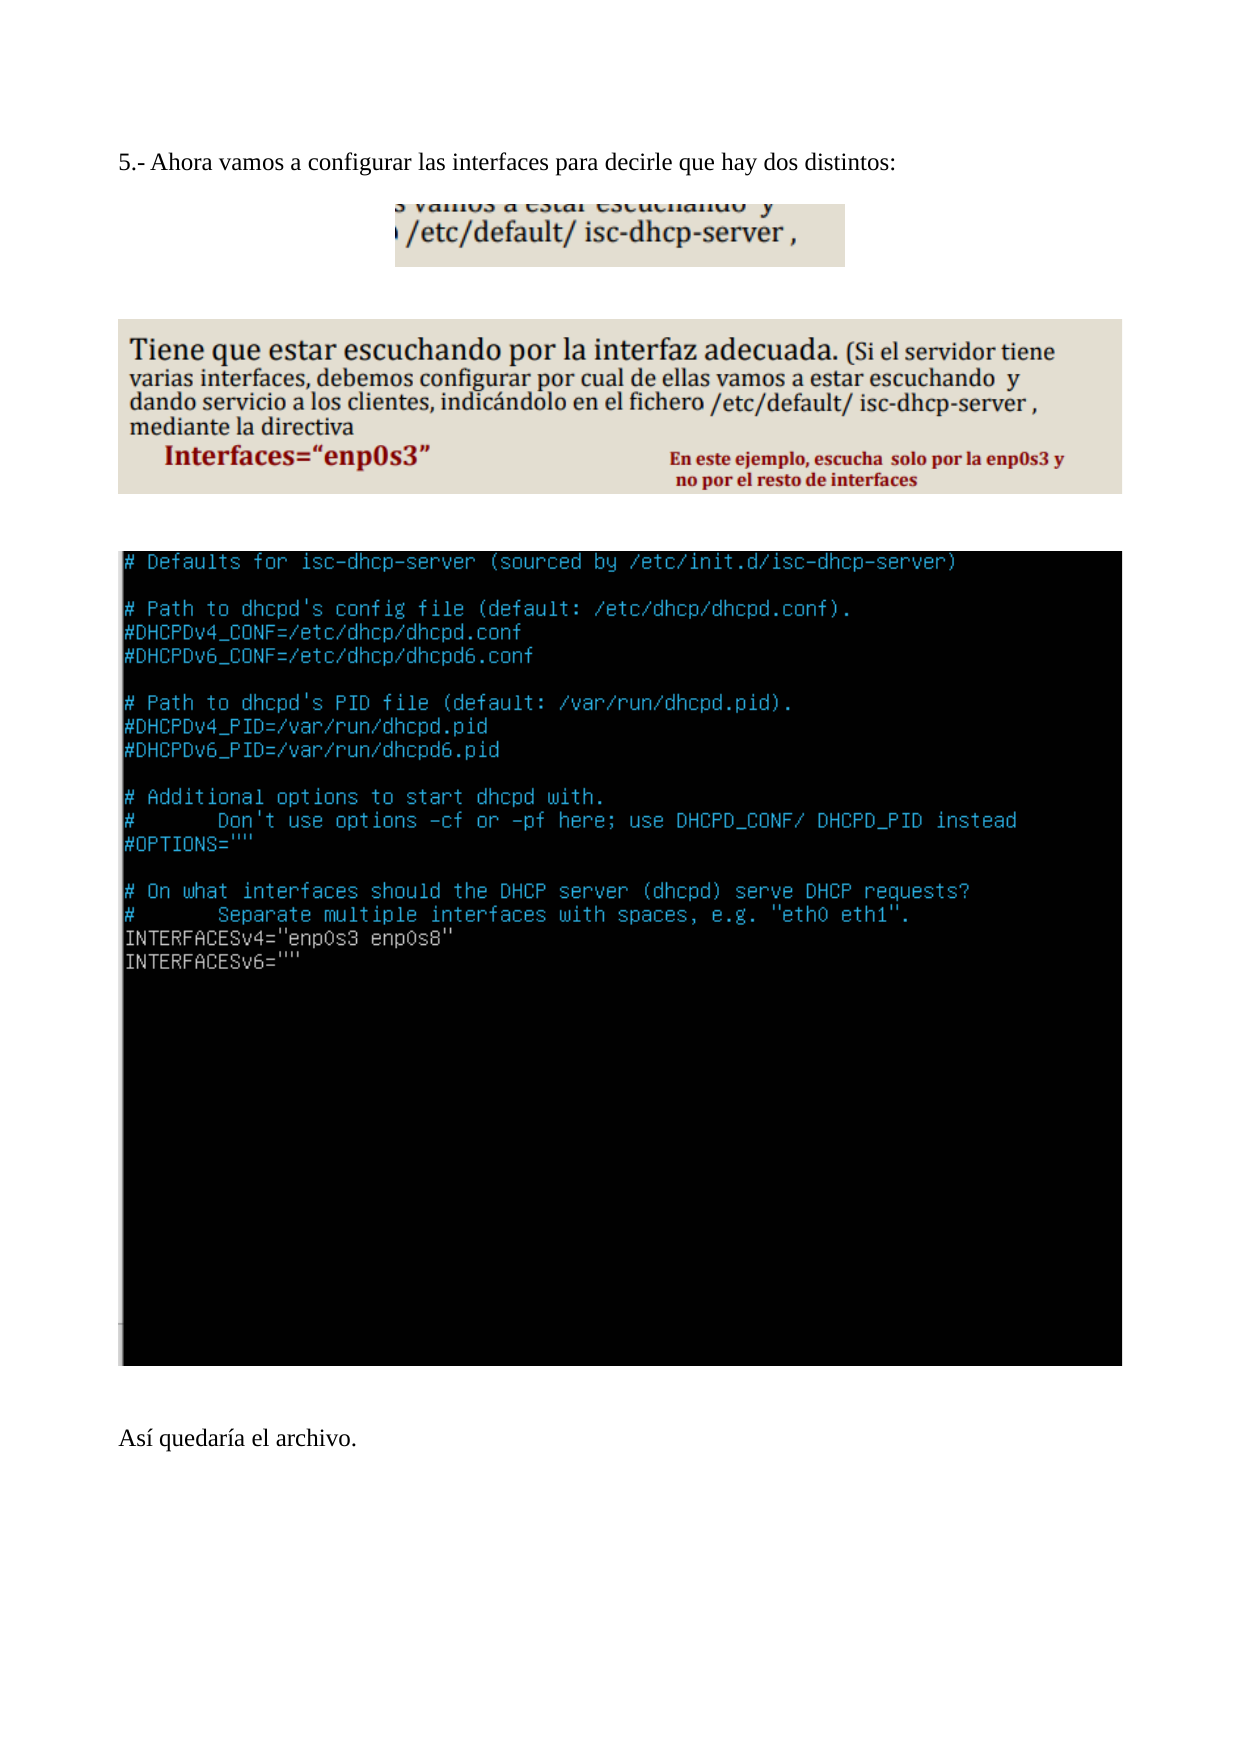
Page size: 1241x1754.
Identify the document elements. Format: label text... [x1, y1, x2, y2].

picture [118, 551, 1123, 1366]
picture [395, 204, 845, 267]
text 5.- Ahora vamos a configurar las interfaces para decirle que hay dos distintos: [118, 147, 1122, 176]
picture [118, 319, 1123, 494]
text Así quedaría el archivo. [118, 1423, 1122, 1452]
